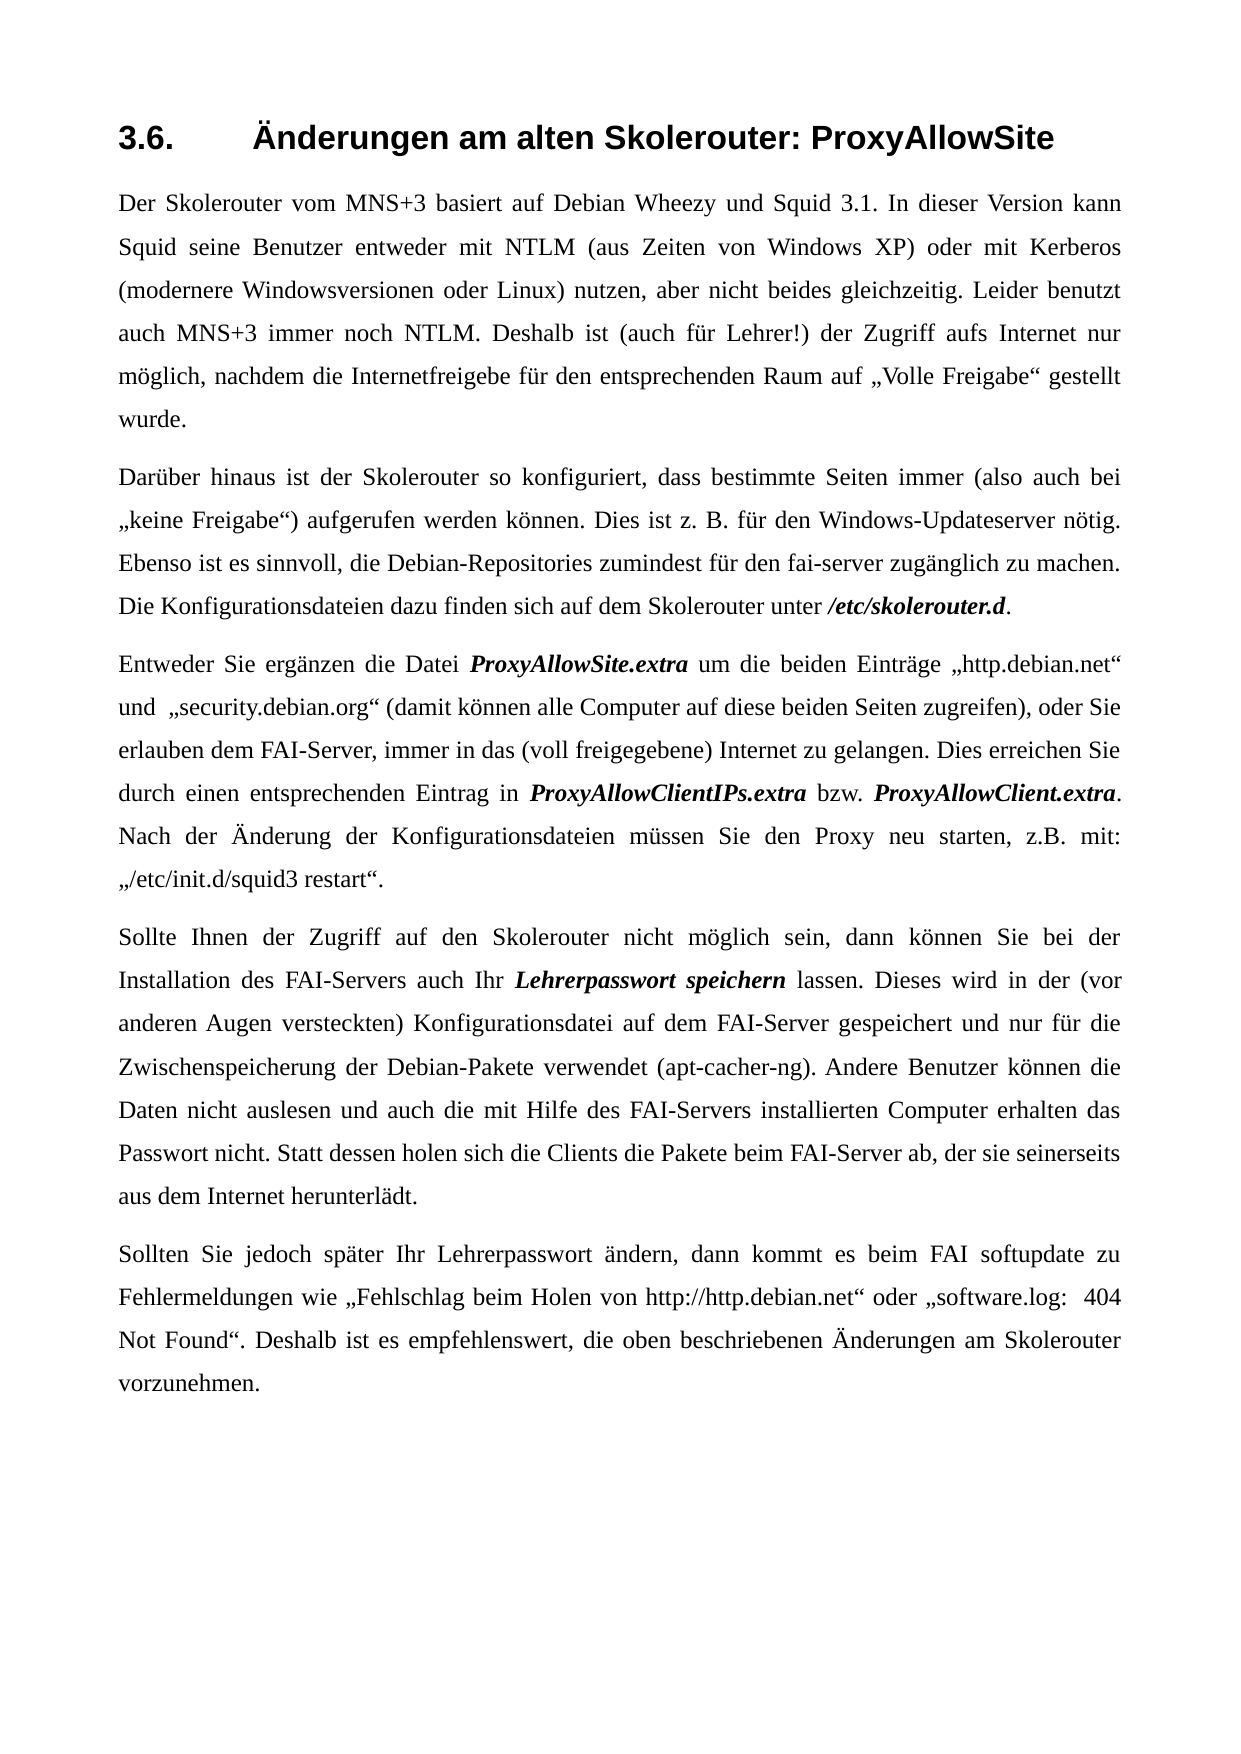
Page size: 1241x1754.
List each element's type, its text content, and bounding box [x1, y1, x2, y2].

text Der Skolerouter vom MNS+3 basiert auf Debian Wheezy und Squid 3.1. In dieser Version kann Squid seine Benutzer entweder mit NTLM (aus Zeiten von Windows XP) oder mit Kerberos (modernere Windowsversionen oder Linux) nutzen, aber nicht beides gleichzeitig. Leider benutzt auch MNS+3 immer noch NTLM. Deshalb ist (auch für Lehrer!) der Zugriff aufs Internet nur möglich, nachdem die Internetfreigebe für den entsprechenden Raum auf „Volle Freigabe“ gestellt wurde. [118, 188, 1122, 433]
text Sollten Sie jedoch später Ihr Lehrerpasswort ändern, dann kommt es beim FAI softupdate zu Fehlermeldungen wie „Fehlschlag beim Holen von http://http.debian.net“ oder „software.log: 404 Not Found“. Deshalb ist es empfehlenswert, die oben beschriebenen Änderungen am Skolerouter vorzunehmen. [118, 1239, 1122, 1397]
text Sollte Ihnen der Zugriff auf den Skolerouter nicht möglich sein, dann können Sie bei der Installation des FAI-Servers auch Ihr Lehrerpasswort speichern lassen. Dieses wird in der (vor anderen Augen versteckten) Konfigurationsdatei auf dem FAI-Server gespeichert und nur für die Zwischenspeicherung der Debian-Pakete verwendet (apt-cacher-ng). Andere Benutzer können die Daten nicht auslesen und auch die mit Hilfe des FAI-Servers installierten Computer erhalten das Passwort nicht. Statt dessen holen sich die Clients die Pakete beim FAI-Server ab, der sie seinerseits aus dem Internet herunterlädt. [118, 922, 1122, 1210]
subtitle Änderungen am alten Skolerouter: ProxyAllowSite [118, 118, 1122, 157]
text Entweder Sie ergänzen die Datei ProxyAllowSite.extra um die beiden Einträge „http.debian.net“ und „security.debian.org“ (damit können alle Computer auf diese beiden Seiten zugreifen), oder Sie erlauben dem FAI-Server, immer in das (voll freigegebene) Internet zu gelangen. Dies erreichen Sie durch einen entsprechenden Eintrag in ProxyAllowClientIPs.extra bzw. ProxyAllowClient.extra. Nach der Änderung der Konfigurationsdateien müssen Sie den Proxy neu starten, z.B. mit: „/etc/init.d/squid3 restart“. [118, 649, 1122, 893]
text Darüber hinaus ist der Skolerouter so konfiguriert, dass bestimmte Seiten immer (also auch bei „keine Freigabe“) aufgerufen werden können. Dies ist z. B. für den Windows-Updateserver nötig. Ebenso ist es sinnvoll, die Debian-Repositories zumindest für den fai-server zugänglich zu machen. Die Konfigurationsdateien dazu finden sich auf dem Skolerouter unter /etc/skolerouter.d. [118, 462, 1122, 620]
